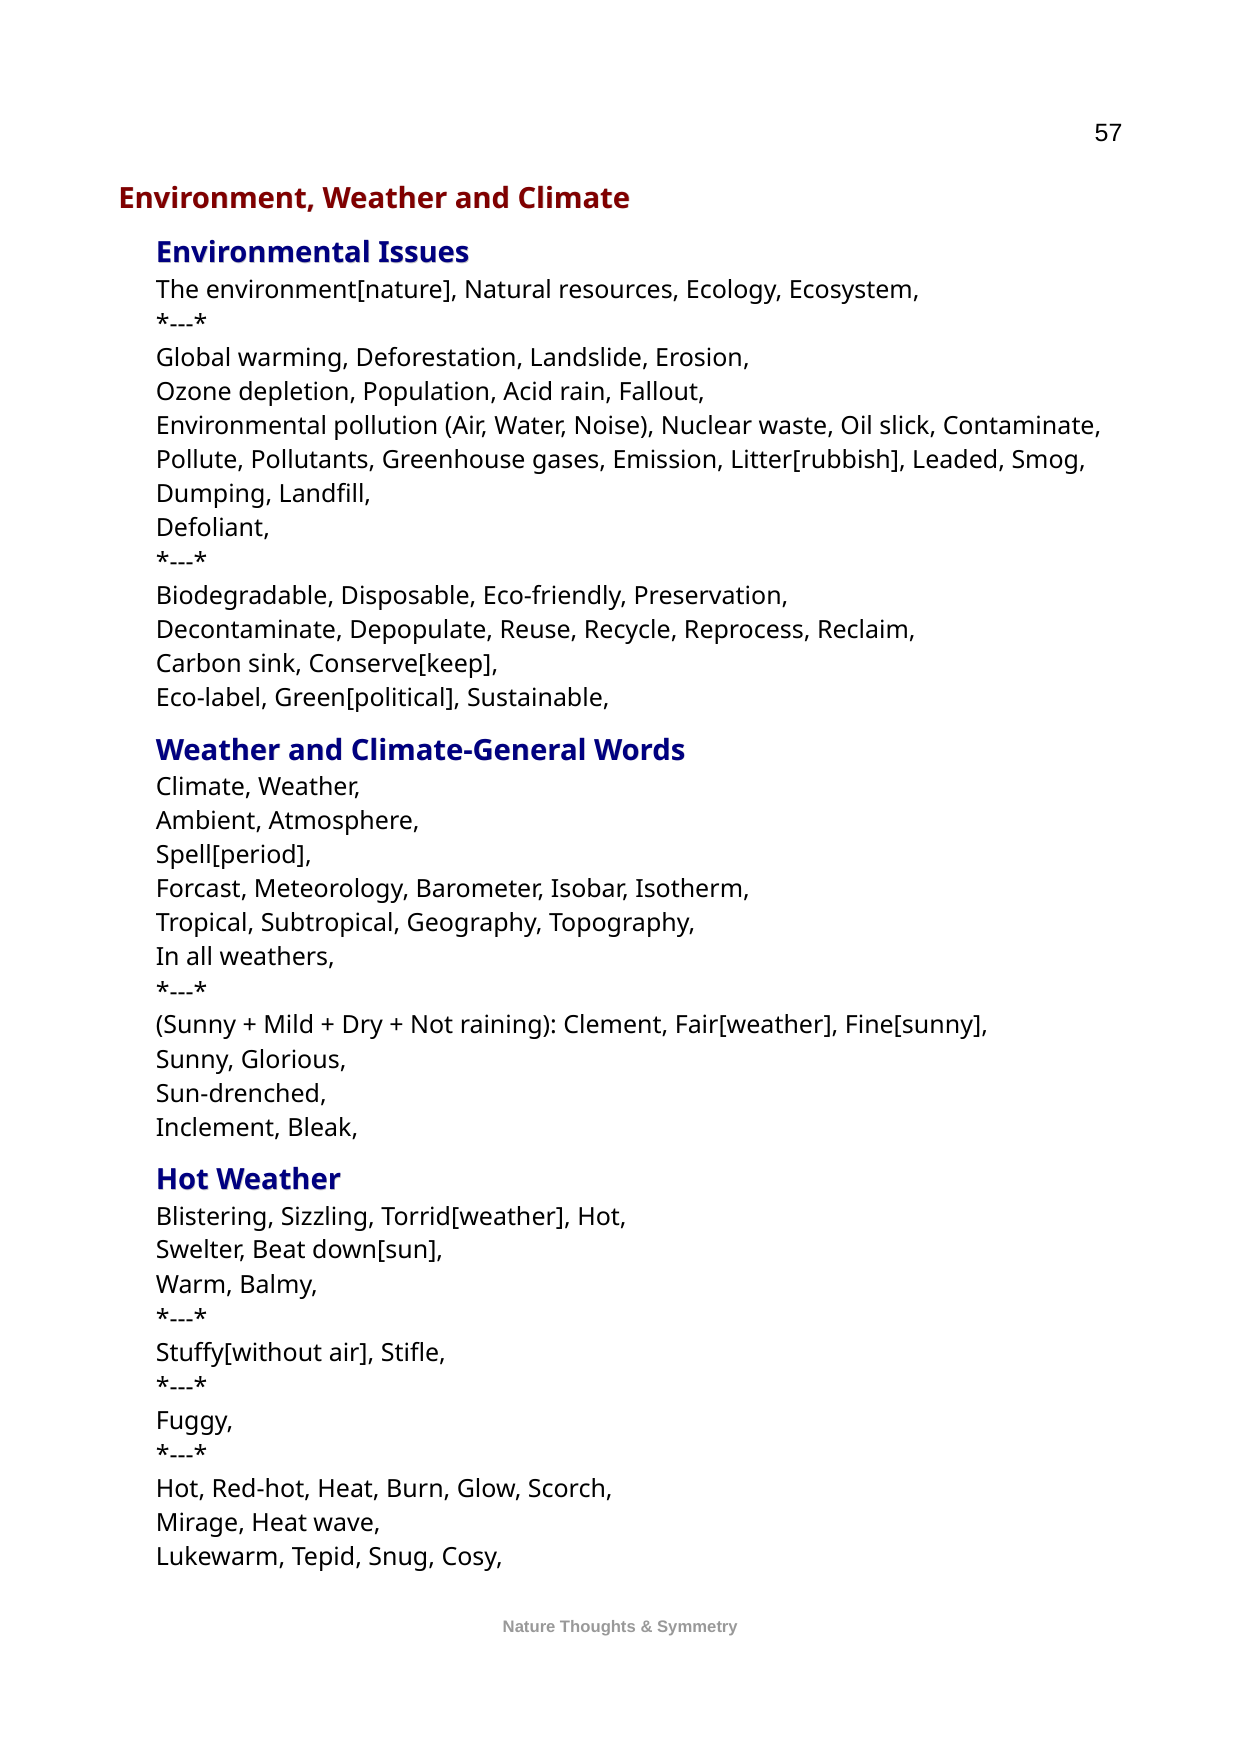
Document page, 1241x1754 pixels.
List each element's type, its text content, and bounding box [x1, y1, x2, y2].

text *---* [156, 305, 1122, 339]
text Blistering, Sizzling, Torrid[weather], Hot, [156, 1198, 1122, 1232]
text *---* [156, 544, 1122, 578]
text *---* [156, 1368, 1122, 1402]
text The environment[nature], Natural resources, Ecology, Ecosystem, [156, 271, 1122, 305]
text Sunny, Glorious, [156, 1041, 1122, 1075]
text Warm, Balmy, [156, 1266, 1122, 1300]
text Tropical, Subtropical, Geography, Topography, [156, 905, 1122, 939]
text Hot, Red-hot, Heat, Burn, Glow, Scorch, [156, 1471, 1122, 1505]
text Swelter, Beat down[sun], [156, 1232, 1122, 1266]
text Eco-label, Green[political], Sustainable, [156, 680, 1122, 714]
text Fuggy, [156, 1402, 1122, 1437]
subtitle Environmental Issues [156, 232, 1122, 271]
text (Sunny + Mild + Dry + Not raining): Clement, Fair[weather], Fine[sunny], [156, 1007, 1122, 1041]
text Forcast, Meteorology, Barometer, Isobar, Isotherm, [156, 871, 1122, 905]
text Global warming, Deforestation, Landslide, Erosion, [156, 339, 1122, 373]
text Ambient, Atmosphere, [156, 803, 1122, 837]
text Mirage, Heat wave, [156, 1505, 1122, 1539]
text Ozone depletion, Population, Acid rain, Fallout, [156, 373, 1122, 407]
text Climate, Weather, [156, 769, 1122, 803]
subtitle Hot Weather [156, 1158, 1122, 1198]
text Dumping, Landfill, [156, 476, 1122, 510]
text *---* [156, 973, 1122, 1007]
text Defoliant, [156, 510, 1122, 544]
text Stuffy[without air], Stifle, [156, 1334, 1122, 1368]
subtitle Environment, Weather and Climate [118, 177, 1122, 217]
text Lukewarm, Tepid, Snug, Cosy, [156, 1539, 1122, 1573]
text Carbon sink, Conserve[keep], [156, 646, 1122, 680]
text Decontaminate, Depopulate, Reuse, Recycle, Reprocess, Reclaim, [156, 612, 1122, 646]
text Biodegradable, Disposable, Eco-friendly, Preservation, [156, 578, 1122, 612]
subtitle Weather and Climate-General Words [156, 729, 1122, 769]
text Pollute, Pollutants, Greenhouse gases, Emission, Litter[rubbish], Leaded, Smog, [156, 442, 1122, 476]
text Sun-drenched, [156, 1075, 1122, 1109]
text *---* [156, 1300, 1122, 1334]
text Spell[period], [156, 837, 1122, 871]
text Inclement, Bleak, [156, 1109, 1122, 1143]
text Environmental pollution (Air, Water, Noise), Nuclear waste, Oil slick, Contaminate, [156, 407, 1122, 442]
text In all weathers, [156, 939, 1122, 973]
text *---* [156, 1437, 1122, 1471]
